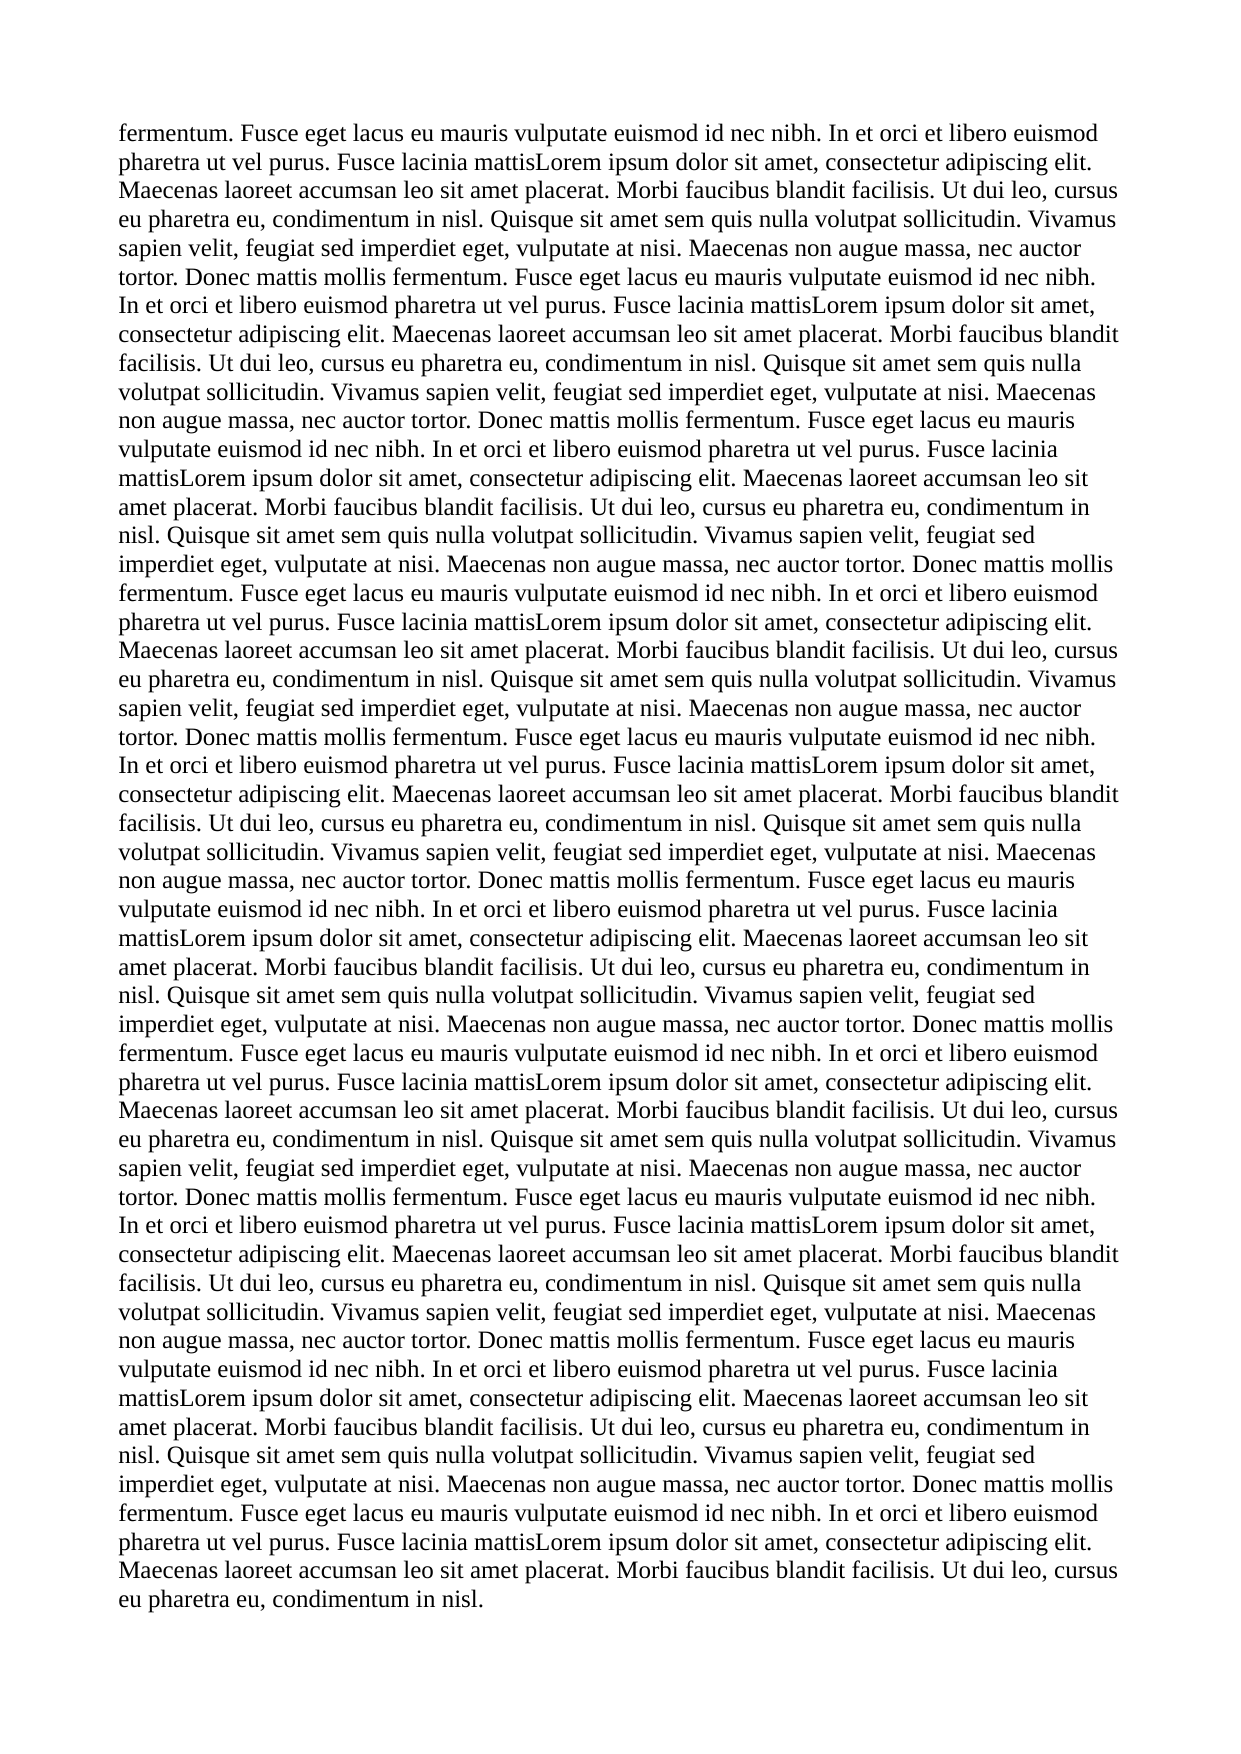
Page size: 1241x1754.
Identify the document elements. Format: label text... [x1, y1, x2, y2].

text fermentum. Fusce eget lacus eu mauris vulputate euismod id nec nibh. In et orci et libero euismod pharetra ut vel purus. Fusce lacinia mattisLorem ipsum dolor sit amet, consectetur adipiscing elit. Maecenas laoreet accumsan leo sit amet placerat. Morbi faucibus blandit facilisis. Ut dui leo, cursus eu pharetra eu, condimentum in nisl. Quisque sit amet sem quis nulla volutpat sollicitudin. Vivamus sapien velit, feugiat sed imperdiet eget, vulputate at nisi. Maecenas non augue massa, nec auctor tortor. Donec mattis mollis fermentum. Fusce eget lacus eu mauris vulputate euismod id nec nibh. In et orci et libero euismod pharetra ut vel purus. Fusce lacinia mattisLorem ipsum dolor sit amet, consectetur adipiscing elit. Maecenas laoreet accumsan leo sit amet placerat. Morbi faucibus blandit facilisis. Ut dui leo, cursus eu pharetra eu, condimentum in nisl. Quisque sit amet sem quis nulla volutpat sollicitudin. Vivamus sapien velit, feugiat sed imperdiet eget, vulputate at nisi. Maecenas non augue massa, nec auctor tortor. Donec mattis mollis fermentum. Fusce eget lacus eu mauris vulputate euismod id nec nibh. In et orci et libero euismod pharetra ut vel purus. Fusce lacinia mattisLorem ipsum dolor sit amet, consectetur adipiscing elit. Maecenas laoreet accumsan leo sit amet placerat. Morbi faucibus blandit facilisis. Ut dui leo, cursus eu pharetra eu, condimentum in nisl. Quisque sit amet sem quis nulla volutpat sollicitudin. Vivamus sapien velit, feugiat sed imperdiet eget, vulputate at nisi. Maecenas non augue massa, nec auctor tortor. Donec mattis mollis fermentum. Fusce eget lacus eu mauris vulputate euismod id nec nibh. In et orci et libero euismod pharetra ut vel purus. Fusce lacinia mattisLorem ipsum dolor sit amet, consectetur adipiscing elit. Maecenas laoreet accumsan leo sit amet placerat. Morbi faucibus blandit facilisis. Ut dui leo, cursus eu pharetra eu, condimentum in nisl. Quisque sit amet sem quis nulla volutpat sollicitudin. Vivamus sapien velit, feugiat sed imperdiet eget, vulputate at nisi. Maecenas non augue massa, nec auctor tortor. Donec mattis mollis fermentum. Fusce eget lacus eu mauris vulputate euismod id nec nibh. In et orci et libero euismod pharetra ut vel purus. Fusce lacinia mattisLorem ipsum dolor sit amet, consectetur adipiscing elit. Maecenas laoreet accumsan leo sit amet placerat. Morbi faucibus blandit facilisis. Ut dui leo, cursus eu pharetra eu, condimentum in nisl. Quisque sit amet sem quis nulla volutpat sollicitudin. Vivamus sapien velit, feugiat sed imperdiet eget, vulputate at nisi. Maecenas non augue massa, nec auctor tortor. Donec mattis mollis fermentum. Fusce eget lacus eu mauris vulputate euismod id nec nibh. In et orci et libero euismod pharetra ut vel purus. Fusce lacinia mattisLorem ipsum dolor sit amet, consectetur adipiscing elit. Maecenas laoreet accumsan leo sit amet placerat. Morbi faucibus blandit facilisis. Ut dui leo, cursus eu pharetra eu, condimentum in nisl. Quisque sit amet sem quis nulla volutpat sollicitudin. Vivamus sapien velit, feugiat sed imperdiet eget, vulputate at nisi. Maecenas non augue massa, nec auctor tortor. Donec mattis mollis fermentum. Fusce eget lacus eu mauris vulputate euismod id nec nibh. In et orci et libero euismod pharetra ut vel purus. Fusce lacinia mattisLorem ipsum dolor sit amet, consectetur adipiscing elit. Maecenas laoreet accumsan leo sit amet placerat. Morbi faucibus blandit facilisis. Ut dui leo, cursus eu pharetra eu, condimentum in nisl. Quisque sit amet sem quis nulla volutpat sollicitudin. Vivamus sapien velit, feugiat sed imperdiet eget, vulputate at nisi. Maecenas non augue massa, nec auctor tortor. Donec mattis mollis fermentum. Fusce eget lacus eu mauris vulputate euismod id nec nibh. In et orci et libero euismod pharetra ut vel purus. Fusce lacinia mattisLorem ipsum dolor sit amet, consectetur adipiscing elit. Maecenas laoreet accumsan leo sit amet placerat. Morbi faucibus blandit facilisis. Ut dui leo, cursus eu pharetra eu, condimentum in nisl. Quisque sit amet sem quis nulla volutpat sollicitudin. Vivamus sapien velit, feugiat sed imperdiet eget, vulputate at nisi. Maecenas non augue massa, nec auctor tortor. Donec mattis mollis fermentum. Fusce eget lacus eu mauris vulputate euismod id nec nibh. In et orci et libero euismod pharetra ut vel purus. Fusce lacinia mattisLorem ipsum dolor sit amet, consectetur adipiscing elit. Maecenas laoreet accumsan leo sit amet placerat. Morbi faucibus blandit facilisis. Ut dui leo, cursus eu pharetra eu, condimentum in nisl. Quisque sit amet sem quis nulla volutpat sollicitudin. Vivamus sapien velit, feugiat sed imperdiet eget, vulputate at nisi. Maecenas non augue massa, nec auctor tortor. Donec mattis mollis fermentum. Fusce eget lacus eu mauris vulputate euismod id nec nibh. In et orci et libero euismod pharetra ut vel purus. Fusce lacinia mattisLorem ipsum dolor sit amet, consectetur adipiscing elit. Maecenas laoreet accumsan leo sit amet placerat. Morbi faucibus blandit facilisis. Ut dui leo, cursus eu pharetra eu, condimentum in nisl. [118, 118, 1122, 1613]
